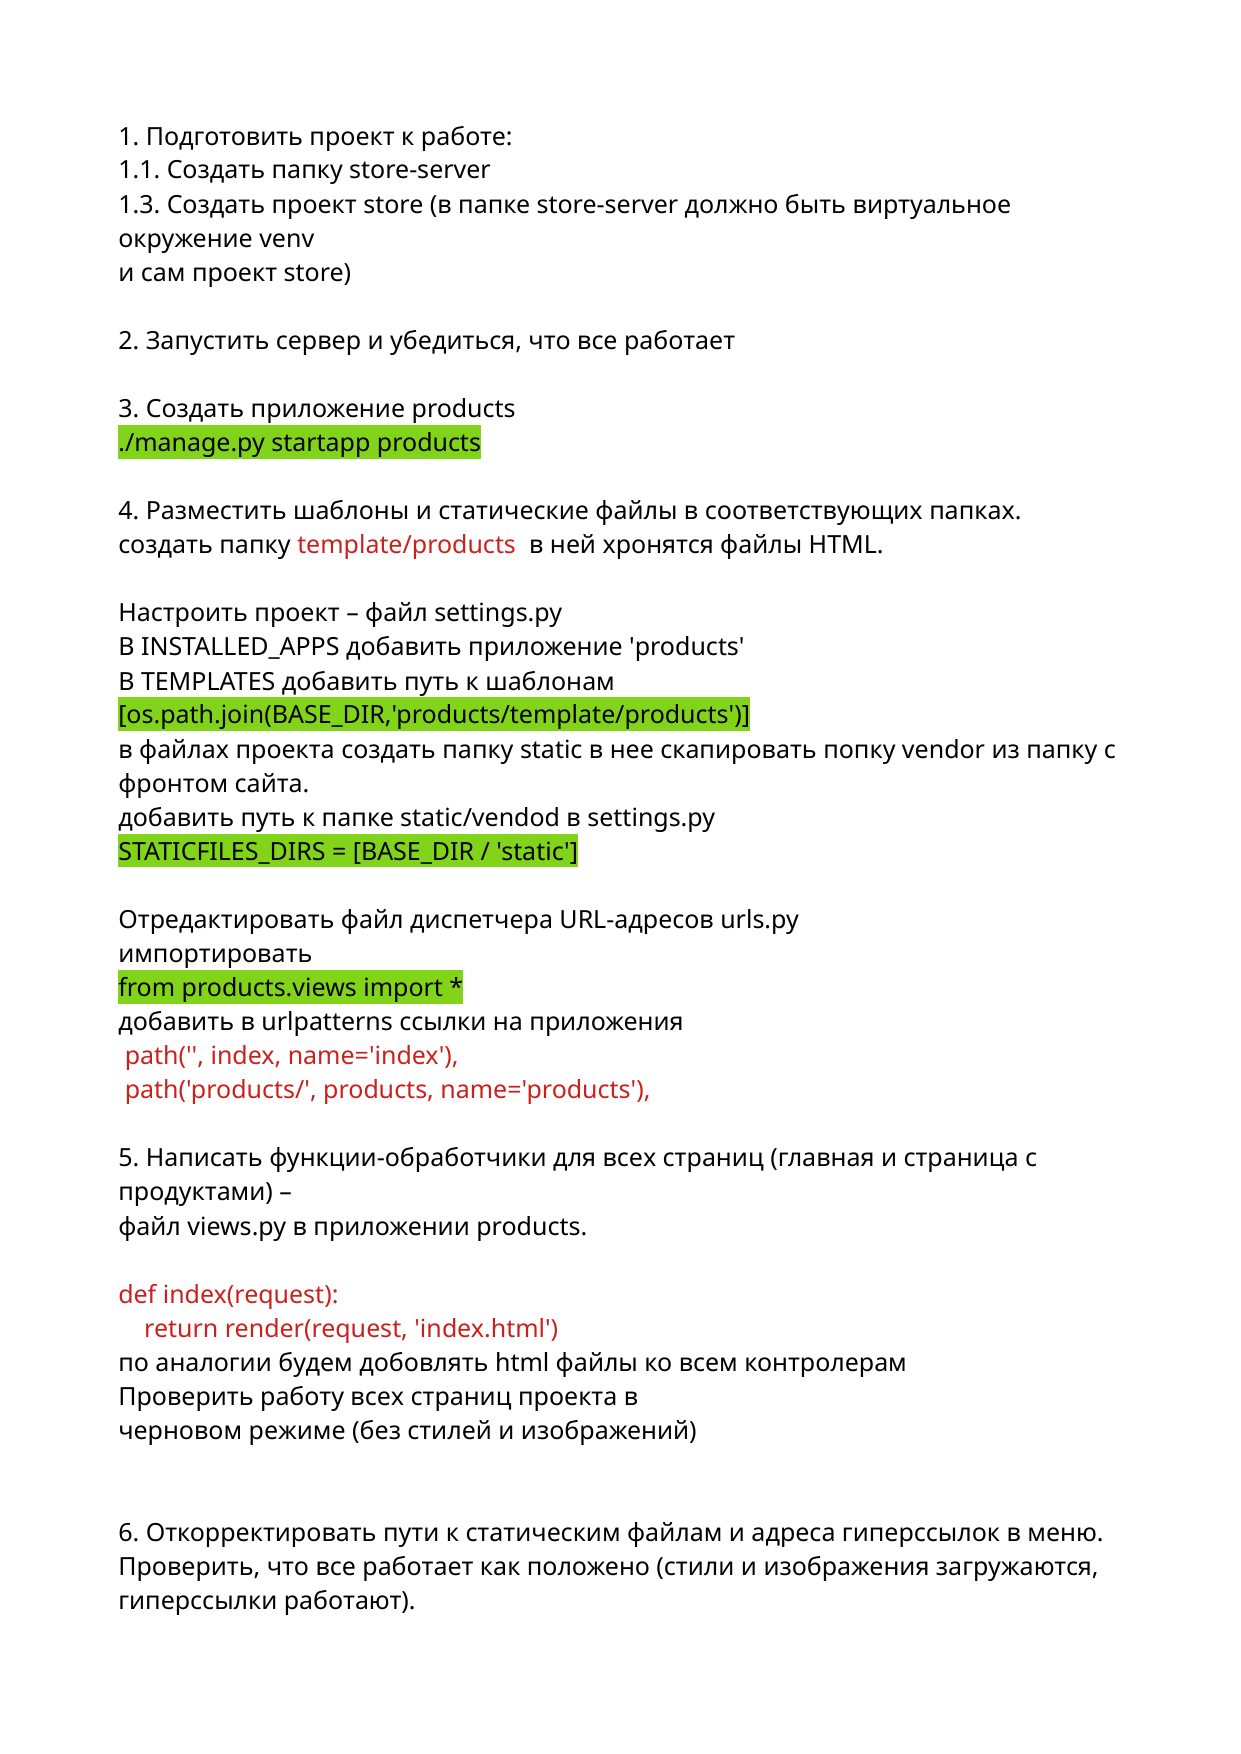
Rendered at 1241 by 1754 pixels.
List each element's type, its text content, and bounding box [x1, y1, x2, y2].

text Проверить работу всех страниц проекта в [118, 1378, 1122, 1412]
text STATICFILES_DIRS = [BASE_DIR / 'static'] [118, 833, 1122, 867]
text создать папку template/products в ней хронятся файлы HTML. [118, 527, 1122, 561]
text 3. Создать приложение products [118, 391, 1122, 425]
text файл views.py в приложении products. [118, 1208, 1122, 1242]
text добавить в urlpatterns ссылки на приложения [118, 1004, 1122, 1038]
text ./manage.py startapp products [118, 425, 1122, 459]
text В INSTALLED_APPS добавить приложение 'products' [118, 629, 1122, 663]
text добавить путь к папке static/vendod в settings.py [118, 799, 1122, 833]
text в файлах проекта создать папку static в нее скапировать попку vendor из папку с фронтом сайта. [118, 731, 1122, 799]
text 1.1. Создать папку store-server [118, 152, 1122, 186]
text В TEMPLATES добавить путь к шаблонам [os.path.join(BASE_DIR,'products/template/products')] [118, 663, 1122, 731]
text path('products/', products, name='products'), [118, 1072, 1122, 1106]
text return render(request, 'index.html') [118, 1310, 1122, 1344]
text 4. Разместить шаблоны и статические файлы в соответствующих папках. [118, 493, 1122, 527]
text 1.3. Создать проект store (в папке store-server должно быть виртуальное окружение venv [118, 186, 1122, 254]
text def index(request): [118, 1276, 1122, 1310]
text 1. Подготовить проект к работе: [118, 118, 1122, 152]
text from products.views import * [118, 970, 1122, 1004]
text path('', index, name='index'), [118, 1038, 1122, 1072]
text черновом режиме (без стилей и изображений) [118, 1412, 1122, 1447]
text 2. Запустить сервер и убедиться, что все работает [118, 322, 1122, 357]
text импортировать [118, 936, 1122, 970]
text Настроить проект – файл settings.py [118, 595, 1122, 629]
text 5. Написать функции-обработчики для всех страниц (главная и страница с продуктами) – [118, 1140, 1122, 1208]
text Отредактировать файл диспетчера URL-адресов urls.py [118, 902, 1122, 936]
text Проверить, что все работает как положено (стили и изображения загружаются, гиперссылки работают). [118, 1549, 1122, 1617]
text по аналогии будем добовлять html файлы ко всем контролерам [118, 1344, 1122, 1378]
text 6. Откорректировать пути к статическим файлам и адреса гиперссылок в меню. [118, 1515, 1122, 1549]
text и сам проект store) [118, 254, 1122, 288]
